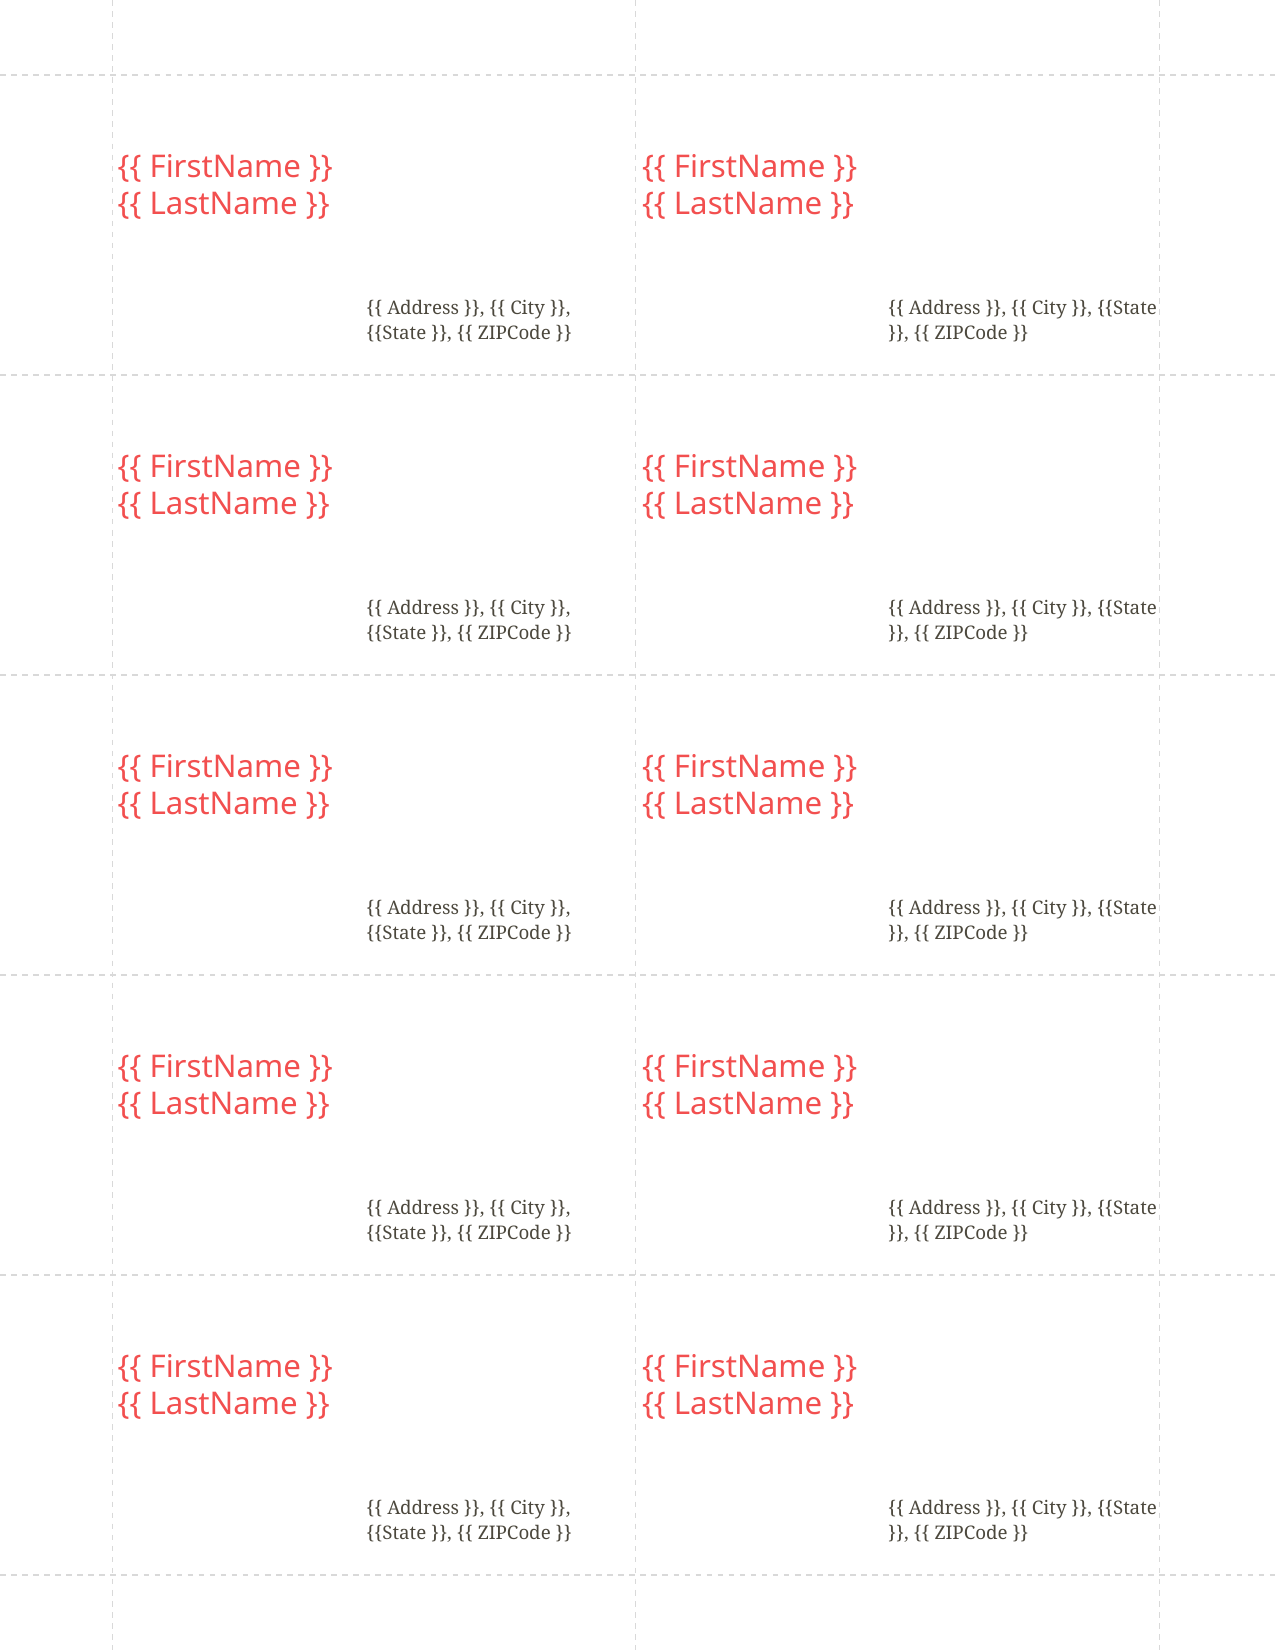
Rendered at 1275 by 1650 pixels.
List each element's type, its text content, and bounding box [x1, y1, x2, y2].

table_cell [634, 1047, 641, 1252]
table_cell [634, 1305, 641, 1347]
table_cell [113, 1553, 117, 1575]
table_cell [1161, 1047, 1167, 1252]
table_cell [629, 676, 634, 705]
table_cell [629, 1553, 634, 1574]
table_cell {{ Address }}, {{ City }}, {{State }}, {{ ZIPCode }} [887, 1347, 1161, 1552]
table_cell {{ FirstName }} {{ LastName }} [641, 747, 880, 952]
table_header [118, 75, 363, 105]
table_cell [629, 705, 634, 747]
table_cell [113, 147, 117, 352]
table_cell [634, 705, 641, 747]
table_cell [113, 953, 117, 975]
table_cell [887, 353, 1161, 375]
table_cell [887, 705, 1161, 747]
table_cell [629, 1305, 634, 1347]
table_cell [629, 1276, 634, 1305]
table_cell [887, 405, 1161, 447]
table_cell [641, 675, 880, 705]
table_cell [1161, 353, 1167, 375]
table_cell [880, 653, 887, 675]
table_cell [118, 405, 363, 447]
table_header [366, 75, 629, 105]
table_cell [641, 653, 880, 675]
table_cell [1161, 653, 1167, 675]
table_cell [880, 705, 887, 747]
table_cell [641, 405, 880, 447]
table_cell {{ Address }}, {{ City }}, {{State }}, {{ ZIPCode }} [887, 147, 1161, 352]
table_cell [118, 353, 363, 375]
table_cell [634, 1253, 641, 1275]
table_cell [629, 1253, 634, 1274]
table_header [113, 75, 117, 105]
table_cell [887, 975, 1161, 1005]
table_cell [1161, 1553, 1167, 1575]
table_cell [118, 1275, 363, 1305]
table_cell [641, 353, 880, 375]
table_header [641, 75, 880, 105]
table_cell [629, 1347, 634, 1552]
table_cell [887, 1005, 1161, 1047]
table_cell [113, 975, 117, 1005]
table_cell {{ FirstName }} {{ LastName }} [641, 447, 880, 652]
table_cell [1161, 1005, 1167, 1047]
table_cell [641, 1275, 880, 1305]
table_cell {{ FirstName }} {{ LastName }} [118, 147, 363, 352]
table_cell [113, 1047, 117, 1252]
table_cell [629, 976, 634, 1005]
table_cell [366, 105, 629, 147]
table_cell [887, 675, 1161, 705]
table_cell {{ FirstName }} {{ LastName }} [118, 747, 363, 952]
table_cell [887, 105, 1161, 147]
table_cell [887, 1275, 1161, 1305]
table_cell [1161, 953, 1167, 975]
table_cell [366, 375, 629, 405]
table_cell [629, 353, 634, 374]
table_cell [1161, 447, 1167, 652]
table_cell [887, 1253, 1161, 1275]
table_cell [118, 1005, 363, 1047]
table_header [887, 75, 1161, 105]
table_cell [880, 1553, 887, 1575]
table_cell [634, 1553, 641, 1575]
table_cell [629, 405, 634, 447]
table_cell {{ Address }}, {{ City }}, {{State }}, {{ ZIPCode }} [366, 1347, 629, 1552]
table_cell [880, 675, 887, 705]
table_cell [118, 375, 363, 405]
table_cell {{ Address }}, {{ City }}, {{State }}, {{ ZIPCode }} [366, 747, 629, 952]
table_cell [880, 1275, 887, 1305]
table_cell {{ FirstName }} {{ LastName }} [641, 1047, 880, 1252]
table_cell [118, 1553, 363, 1575]
table_cell [118, 105, 363, 147]
table_cell [366, 1005, 629, 1047]
table_cell [641, 1305, 880, 1347]
table_cell [634, 447, 641, 652]
table_cell [641, 105, 880, 147]
table_cell [1161, 105, 1167, 147]
table_cell [880, 1005, 887, 1047]
table_cell [634, 975, 641, 1005]
table_cell [634, 1275, 641, 1305]
table_cell [629, 147, 634, 352]
table_cell [113, 375, 117, 405]
table_cell [641, 975, 880, 1005]
table_cell {{ Address }}, {{ City }}, {{State }}, {{ ZIPCode }} [887, 447, 1161, 652]
table_cell {{ FirstName }} {{ LastName }} [118, 447, 363, 652]
table_cell [113, 1005, 117, 1047]
table_cell [634, 105, 641, 147]
table_header [1161, 75, 1167, 105]
table_cell {{ Address }}, {{ City }}, {{State }}, {{ ZIPCode }} [366, 147, 629, 352]
table_cell [1161, 1275, 1167, 1305]
table_cell [629, 1005, 634, 1047]
table_cell [880, 405, 887, 447]
table_cell [366, 653, 629, 675]
table_cell [1161, 747, 1167, 952]
table_cell [634, 653, 641, 675]
table_cell [1161, 1347, 1167, 1552]
table_cell [634, 747, 641, 952]
table_cell [641, 1553, 880, 1575]
table_cell [880, 447, 887, 652]
table_cell [887, 1553, 1161, 1575]
table_cell [1161, 375, 1167, 405]
table_cell [366, 675, 629, 705]
table_cell [366, 1305, 629, 1347]
table_cell [1161, 147, 1167, 352]
table_cell [634, 953, 641, 975]
table_cell [366, 953, 629, 975]
table_cell [629, 653, 634, 674]
table_cell [880, 105, 887, 147]
table_cell [629, 105, 634, 147]
table_cell [880, 975, 887, 1005]
table_cell [1161, 675, 1167, 705]
table_cell [118, 1253, 363, 1275]
table_cell [880, 1047, 887, 1252]
table_cell [634, 353, 641, 375]
table_cell [366, 975, 629, 1005]
table_cell [629, 376, 634, 405]
table_header [880, 75, 887, 105]
table_cell [634, 675, 641, 705]
table_cell {{ FirstName }} {{ LastName }} [641, 147, 880, 352]
table_cell [641, 705, 880, 747]
table_cell [118, 705, 363, 747]
table_cell {{ FirstName }} {{ LastName }} [118, 1047, 363, 1252]
table_cell [629, 447, 634, 652]
table_cell [634, 375, 641, 405]
table_cell [113, 1275, 117, 1305]
table_cell {{ Address }}, {{ City }}, {{State }}, {{ ZIPCode }} [366, 1047, 629, 1252]
table_cell [634, 147, 641, 352]
table_cell [118, 1305, 363, 1347]
table_cell [118, 653, 363, 675]
table_cell [113, 447, 117, 652]
table_cell [366, 1275, 629, 1305]
table_header [629, 76, 634, 105]
table_cell [880, 1347, 887, 1552]
table_cell [366, 1253, 629, 1275]
table_cell [113, 405, 117, 447]
table_cell [113, 105, 117, 147]
table_cell [113, 653, 117, 675]
table_cell [887, 953, 1161, 975]
table_cell [1161, 405, 1167, 447]
table_cell [113, 1253, 117, 1275]
table_cell {{ Address }}, {{ City }}, {{State }}, {{ ZIPCode }} [887, 1047, 1161, 1252]
table_cell [880, 353, 887, 375]
table_cell [113, 675, 117, 705]
table_cell {{ FirstName }} {{ LastName }} [118, 1347, 363, 1552]
table_cell [880, 953, 887, 975]
table_cell [641, 1005, 880, 1047]
table_cell [641, 953, 880, 975]
table_cell [880, 375, 887, 405]
table_cell [1161, 975, 1167, 1005]
table_cell [366, 353, 629, 375]
table_cell [113, 705, 117, 747]
table_cell [118, 675, 363, 705]
table_cell [113, 1305, 117, 1347]
table_cell {{ Address }}, {{ City }}, {{State }}, {{ ZIPCode }} [887, 747, 1161, 952]
table_cell [629, 747, 634, 952]
table_cell [880, 747, 887, 952]
table_cell [366, 1553, 629, 1575]
table_cell [641, 375, 880, 405]
table_cell {{ Address }}, {{ City }}, {{State }}, {{ ZIPCode }} [366, 447, 629, 652]
table_cell [634, 1005, 641, 1047]
table_cell [629, 953, 634, 974]
table_cell {{ FirstName }} {{ LastName }} [641, 1347, 880, 1552]
table_cell [366, 405, 629, 447]
table_cell [629, 1047, 634, 1252]
table_cell [634, 405, 641, 447]
table_cell [641, 1253, 880, 1275]
table_cell [1161, 705, 1167, 747]
table_cell [113, 747, 117, 952]
table_cell [887, 1305, 1161, 1347]
table_cell [880, 1305, 887, 1347]
table_cell [1161, 1253, 1167, 1275]
table_cell [113, 1347, 117, 1552]
table_cell [113, 353, 117, 375]
table_cell [1161, 1305, 1167, 1347]
table_cell [880, 147, 887, 352]
table_cell [887, 375, 1161, 405]
table_cell [880, 1253, 887, 1275]
table_cell [366, 705, 629, 747]
table_header [634, 75, 641, 105]
table_cell [887, 653, 1161, 675]
table_cell [634, 1347, 641, 1552]
table_cell [118, 975, 363, 1005]
table_cell [118, 953, 363, 975]
